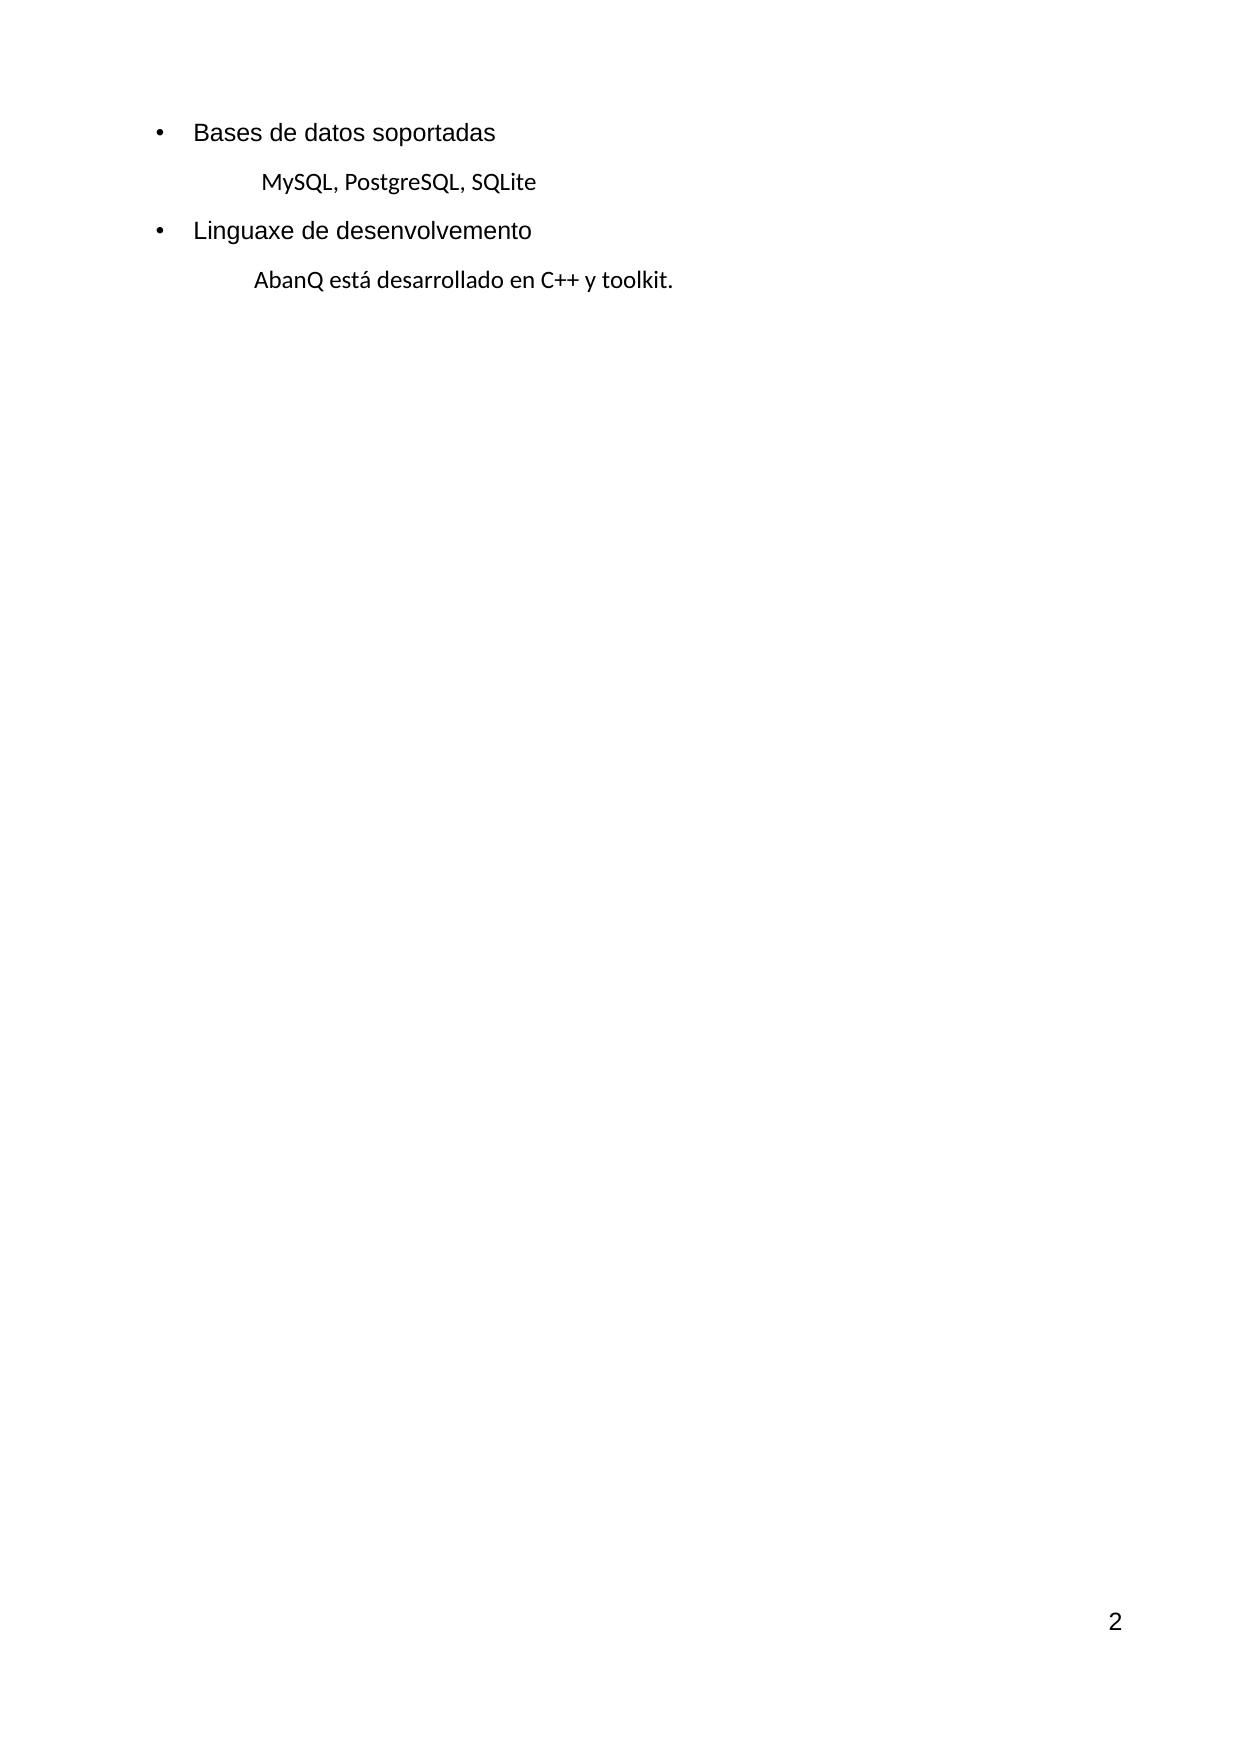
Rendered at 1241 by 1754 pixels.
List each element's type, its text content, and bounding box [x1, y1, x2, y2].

list AbanQ está desarrollado en C++ y toolkit. [254, 264, 1122, 294]
list Bases de datos soportadas [156, 118, 1122, 147]
list MySQL, PostgreSQL, SQLite [254, 166, 1122, 197]
list Linguaxe de desenvolvemento [156, 216, 1122, 245]
